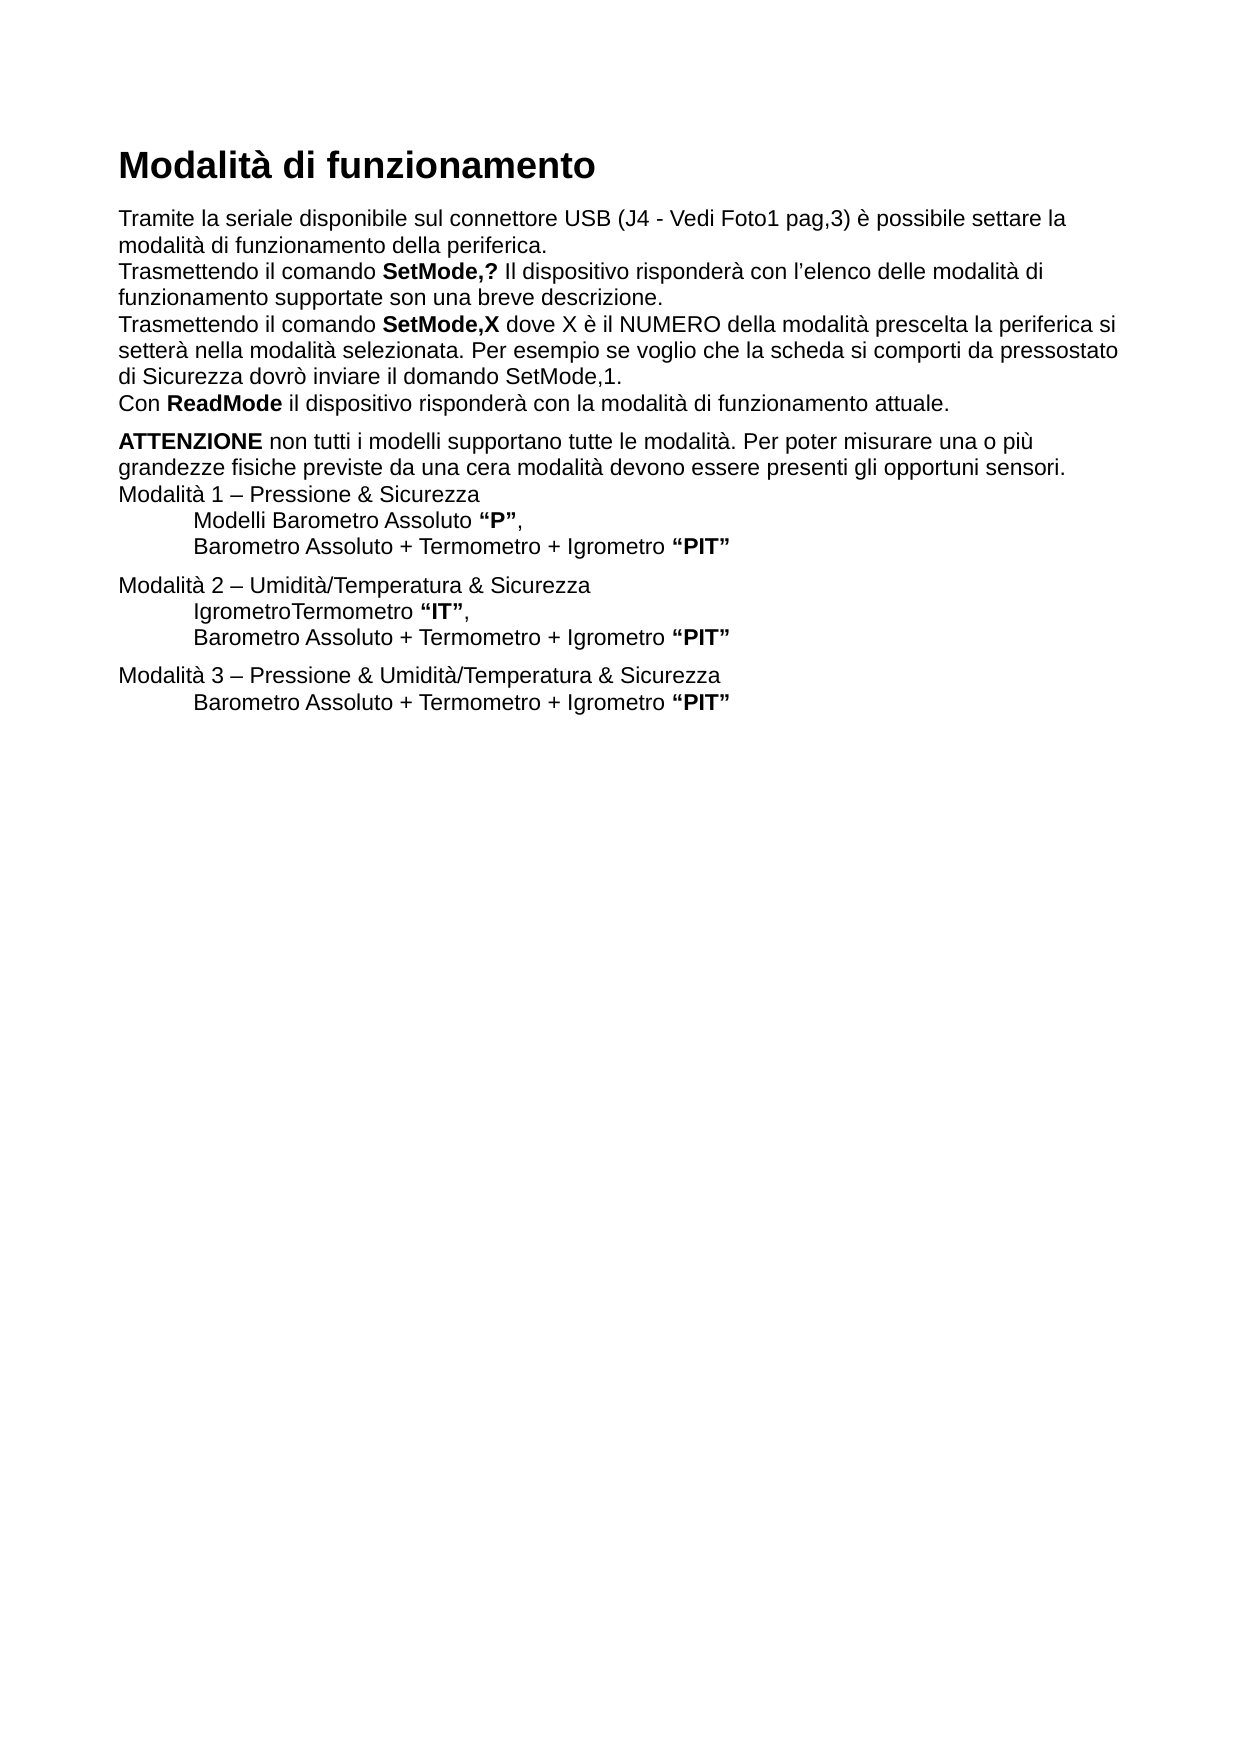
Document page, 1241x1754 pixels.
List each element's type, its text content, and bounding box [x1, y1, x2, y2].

subtitle Modalità 2 – Umidità/Temperatura & Sicurezza IgrometroTermometro “IT”, Barometro Assoluto + Termometro + Igrometro “PIT” [118, 572, 1122, 651]
subtitle Modalità 3 – Pressione & Umidità/Temperatura & Sicurezza Barometro Assoluto + Termometro + Igrometro “PIT” [118, 662, 1122, 715]
subtitle Tramite la seriale disponibile sul connettore USB (J4 - Vedi Foto1 pag,3) è possibile settare la modalità di funzionamento della periferica. Trasmettendo il comando SetMode,? Il dispositivo risponderà con l’elenco delle modalità di funzionamento supportate son una breve descrizione. Trasmettendo il comando SetMode,X dove X è il NUMERO della modalità prescelta la periferica si setterà nella modalità selezionata. Per esempio se voglio che la scheda si comporti da pressostato di Sicurezza dovrò inviare il domando SetMode,1. Con ReadMode il dispositivo risponderà con la modalità di funzionamento attuale. [118, 205, 1122, 416]
subtitle Modalità di funzionamento [118, 143, 1122, 187]
subtitle ATTENZIONE non tutti i modelli supportano tutte le modalità. Per poter misurare una o più grandezze fisiche previste da una cera modalità devono essere presenti gli opportuni sensori. Modalità 1 – Pressione & Sicurezza Modelli Barometro Assoluto “P”, Barometro Assoluto + Termometro + Igrometro “PIT” [118, 428, 1122, 560]
